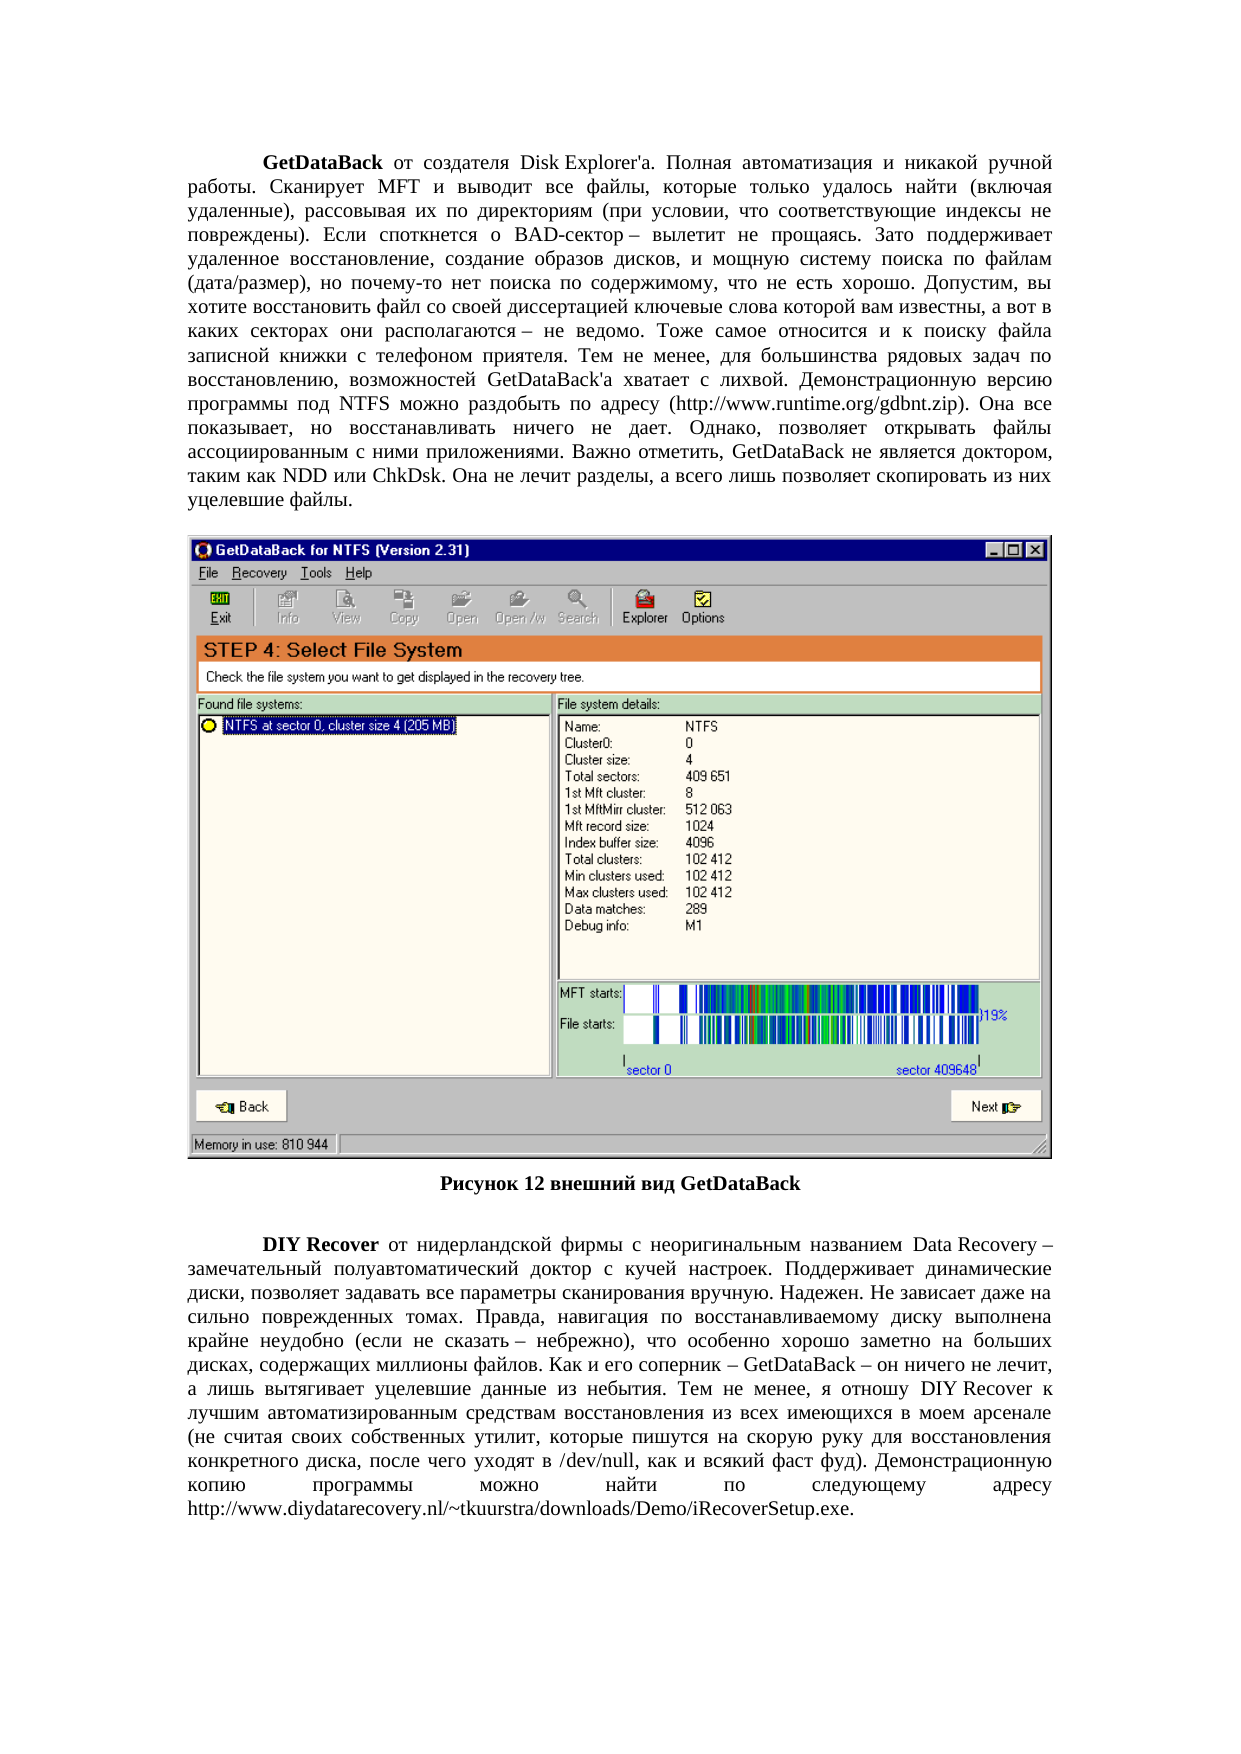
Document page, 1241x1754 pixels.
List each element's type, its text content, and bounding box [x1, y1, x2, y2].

text GetDataBack от создателя Disk Explorer'а. Полная автоматизация и никакой ручной работы. Сканирует MFT и выводит все файлы, которые только удалось найти (включая удаленные), рассовывая их по директориям (при условии, что соответствующие индексы не повреждены). Если споткнется о BAD-сектор – вылетит не прощаясь. Зато поддерживает удаленное восстановление, создание образов дисков, и мощную систему поиска по файлам (дата/размер), но почему-то нет поиска по содержимому, что не есть хорошо. Допустим, вы хотите восстановить файл со своей диссертацией ключевые слова которой вам известны, а вот в каких секторах они располагаются – не ведомо. Тоже самое относится и к поиску файла записной книжки с телефоном приятеля. Тем не менее, для большинства рядовых задач по восстановлению, возможностей GetDataBack'а хватает с лихвой. Демонстрационную версию программы под NTFS можно раздобыть по адресу (http://www.runtime.org/gdbnt.zip). Она все показывает, но восстанавливать ничего не дает. Однако, позволяет открывать файлы ассоциированным с ними приложениями. Важно отметить, GetDataBack не является доктором, таким как NDD или ChkDsk. Она не лечит разделы, а всего лишь позволяет скопировать из них уцелевшие файлы. [187, 150, 1053, 511]
picture [187, 535, 1052, 1159]
text DIY Recover от нидерландской фирмы с неоригинальным названием Data Recovery – замечательный полуавтоматический доктор с кучей настроек. Поддерживает динамические диски, позволяет задавать все параметры сканирования вручную. Надежен. Не зависает даже на сильно поврежденных томах. Правда, навигация по восстанавливаемому диску выполнена крайне неудобно (если не сказать – небрежно), что особенно хорошо заметно на больших дисках, содержащих миллионы файлов. Как и его соперник – GetDataBack – он ничего не лечит, а лишь вытягивает уцелевшие данные из небытия. Тем не менее, я отношу DIY Recover к лучшим автоматизированным средствам восстановления из всех имеющихся в моем арсенале (не считая своих собственных утилит, которые пишутся на скорую руку для восстановления конкретного диска, после чего уходят в /dev/null, как и всякий фаст фуд). Демонстрационную копию программы можно найти по следующему адресу http://www.diydatarecovery.nl/~tkuurstra/downloads/Demo/iRecoverSetup.exe. [187, 1231, 1053, 1520]
text Рисунок 12 внешний вид GetDataBack [187, 1171, 1053, 1195]
